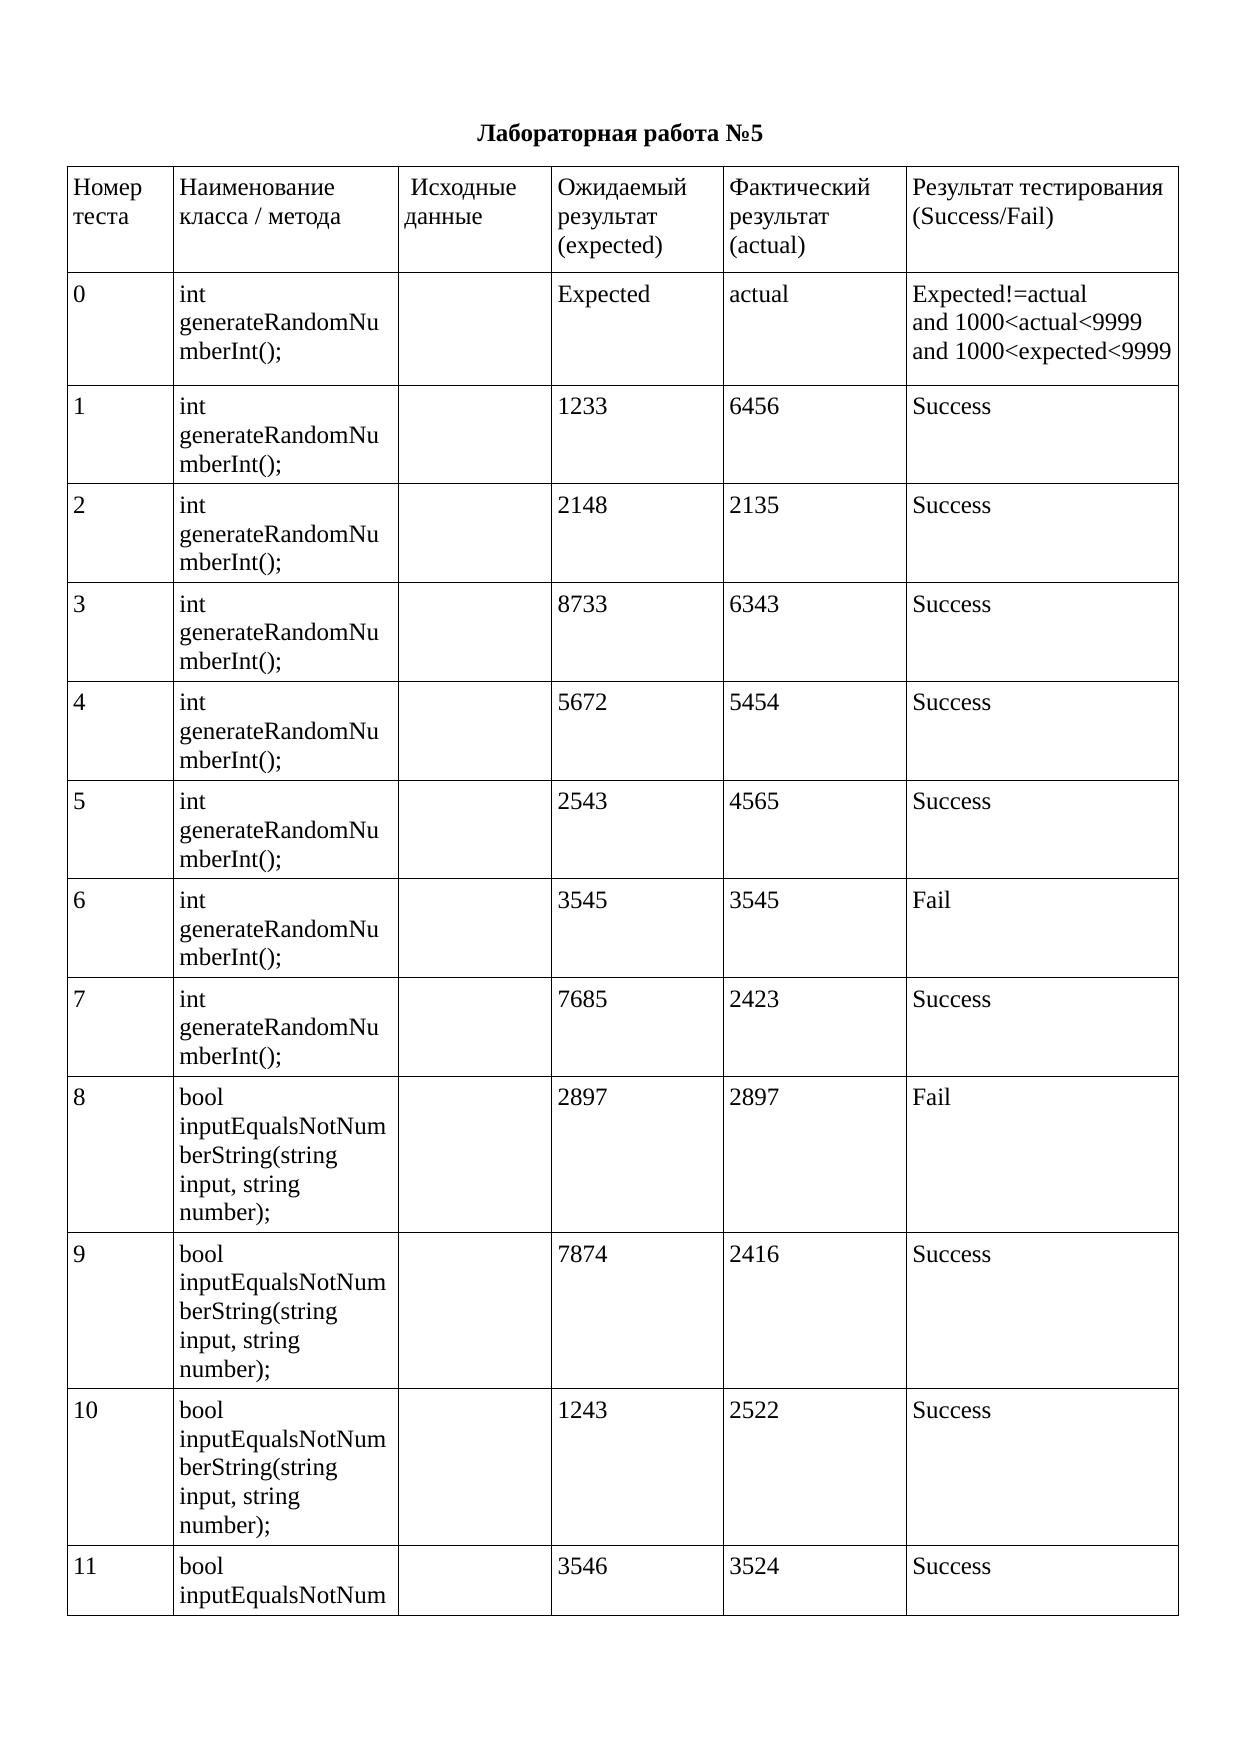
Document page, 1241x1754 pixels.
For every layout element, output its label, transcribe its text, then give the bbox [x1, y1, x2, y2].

table_cell int generateRandomNumberInt(); [174, 583, 398, 681]
text Лабораторная работа №5 [118, 118, 1122, 147]
table_cell 6 [68, 879, 173, 977]
table_cell 3545 [552, 879, 723, 977]
table_cell 2423 [724, 978, 906, 1076]
table_cell actual [724, 273, 906, 384]
table_cell 9 [68, 1233, 173, 1388]
table_cell 3546 [552, 1546, 723, 1614]
table_header Номер теста [68, 167, 173, 272]
table_cell int generateRandomNumberInt(); [174, 978, 398, 1076]
table_cell 2416 [724, 1233, 906, 1388]
table_cell int generateRandomNumberInt(); [174, 386, 398, 483]
table_cell Expected [552, 273, 723, 384]
table_cell Fail [907, 1077, 1178, 1232]
table_cell Success [907, 1546, 1178, 1614]
table_cell 5 [68, 781, 173, 878]
table_cell 2897 [724, 1077, 906, 1232]
table_cell 10 [68, 1389, 173, 1544]
table_cell 3545 [724, 879, 906, 977]
table_cell 2522 [724, 1389, 906, 1544]
table_cell 11 [68, 1546, 173, 1614]
table_cell 6343 [724, 583, 906, 681]
table_cell 2543 [552, 781, 723, 878]
table_cell 4565 [724, 781, 906, 878]
table_cell [399, 682, 551, 779]
table_cell bool inputEqualsNotNumberString(string input, string number); [174, 1233, 398, 1388]
table_cell [399, 1077, 551, 1232]
table_cell Success [907, 1233, 1178, 1388]
table_cell [399, 1546, 551, 1614]
table_cell int generateRandomNumberInt(); [174, 273, 398, 384]
table_cell [399, 879, 551, 977]
table_cell 7874 [552, 1233, 723, 1388]
table_cell 3 [68, 583, 173, 681]
table_cell [399, 1389, 551, 1544]
table_header Наименование класса / метода [174, 167, 398, 272]
table_header Исходные данные [399, 167, 551, 272]
table_cell int generateRandomNumberInt(); [174, 484, 398, 582]
table_cell Success [907, 583, 1178, 681]
table_cell 1233 [552, 386, 723, 483]
table_cell int generateRandomNumberInt(); [174, 781, 398, 878]
table_cell int generateRandomNumberInt(); [174, 879, 398, 977]
table_cell 7685 [552, 978, 723, 1076]
table_cell Success [907, 682, 1178, 779]
table_cell Expected!=actual and 1000<actual<9999 and 1000<expected<9999 [907, 273, 1178, 384]
table_cell int generateRandomNumberInt(); [174, 682, 398, 779]
table_cell 8 [68, 1077, 173, 1232]
table_cell 2148 [552, 484, 723, 582]
table_cell 1 [68, 386, 173, 483]
table_cell [399, 273, 551, 384]
table_cell [399, 386, 551, 483]
table_cell bool inputEqualsNotNumberString(string input, string number); [174, 1077, 398, 1232]
table_cell 3524 [724, 1546, 906, 1614]
table_cell 6456 [724, 386, 906, 483]
table_cell bool inputEqualsNotNumberString(string input, string number); [174, 1389, 398, 1544]
table_cell 0 [68, 273, 173, 384]
table_cell 1243 [552, 1389, 723, 1544]
table_header Фактический результат (actual) [724, 167, 906, 272]
table_cell 5672 [552, 682, 723, 779]
table_cell [399, 484, 551, 582]
table_cell Success [907, 386, 1178, 483]
table_cell 2 [68, 484, 173, 582]
table_cell [399, 781, 551, 878]
table_cell 5454 [724, 682, 906, 779]
table_cell Success [907, 1389, 1178, 1544]
table_cell Fail [907, 879, 1178, 977]
table_cell [399, 583, 551, 681]
table_cell bool inputEqualsNotNum [174, 1546, 398, 1614]
table_cell Success [907, 781, 1178, 878]
table_cell 7 [68, 978, 173, 1076]
table_cell 8733 [552, 583, 723, 681]
table_cell [399, 1233, 551, 1388]
table_cell 2135 [724, 484, 906, 582]
table_cell 2897 [552, 1077, 723, 1232]
table_cell 4 [68, 682, 173, 779]
table_cell Success [907, 484, 1178, 582]
table_header Ожидаемый результат (expected) [552, 167, 723, 272]
table_cell [399, 978, 551, 1076]
table_header Результат тестирования (Success/Fail) [907, 167, 1178, 272]
table_cell Success [907, 978, 1178, 1076]
